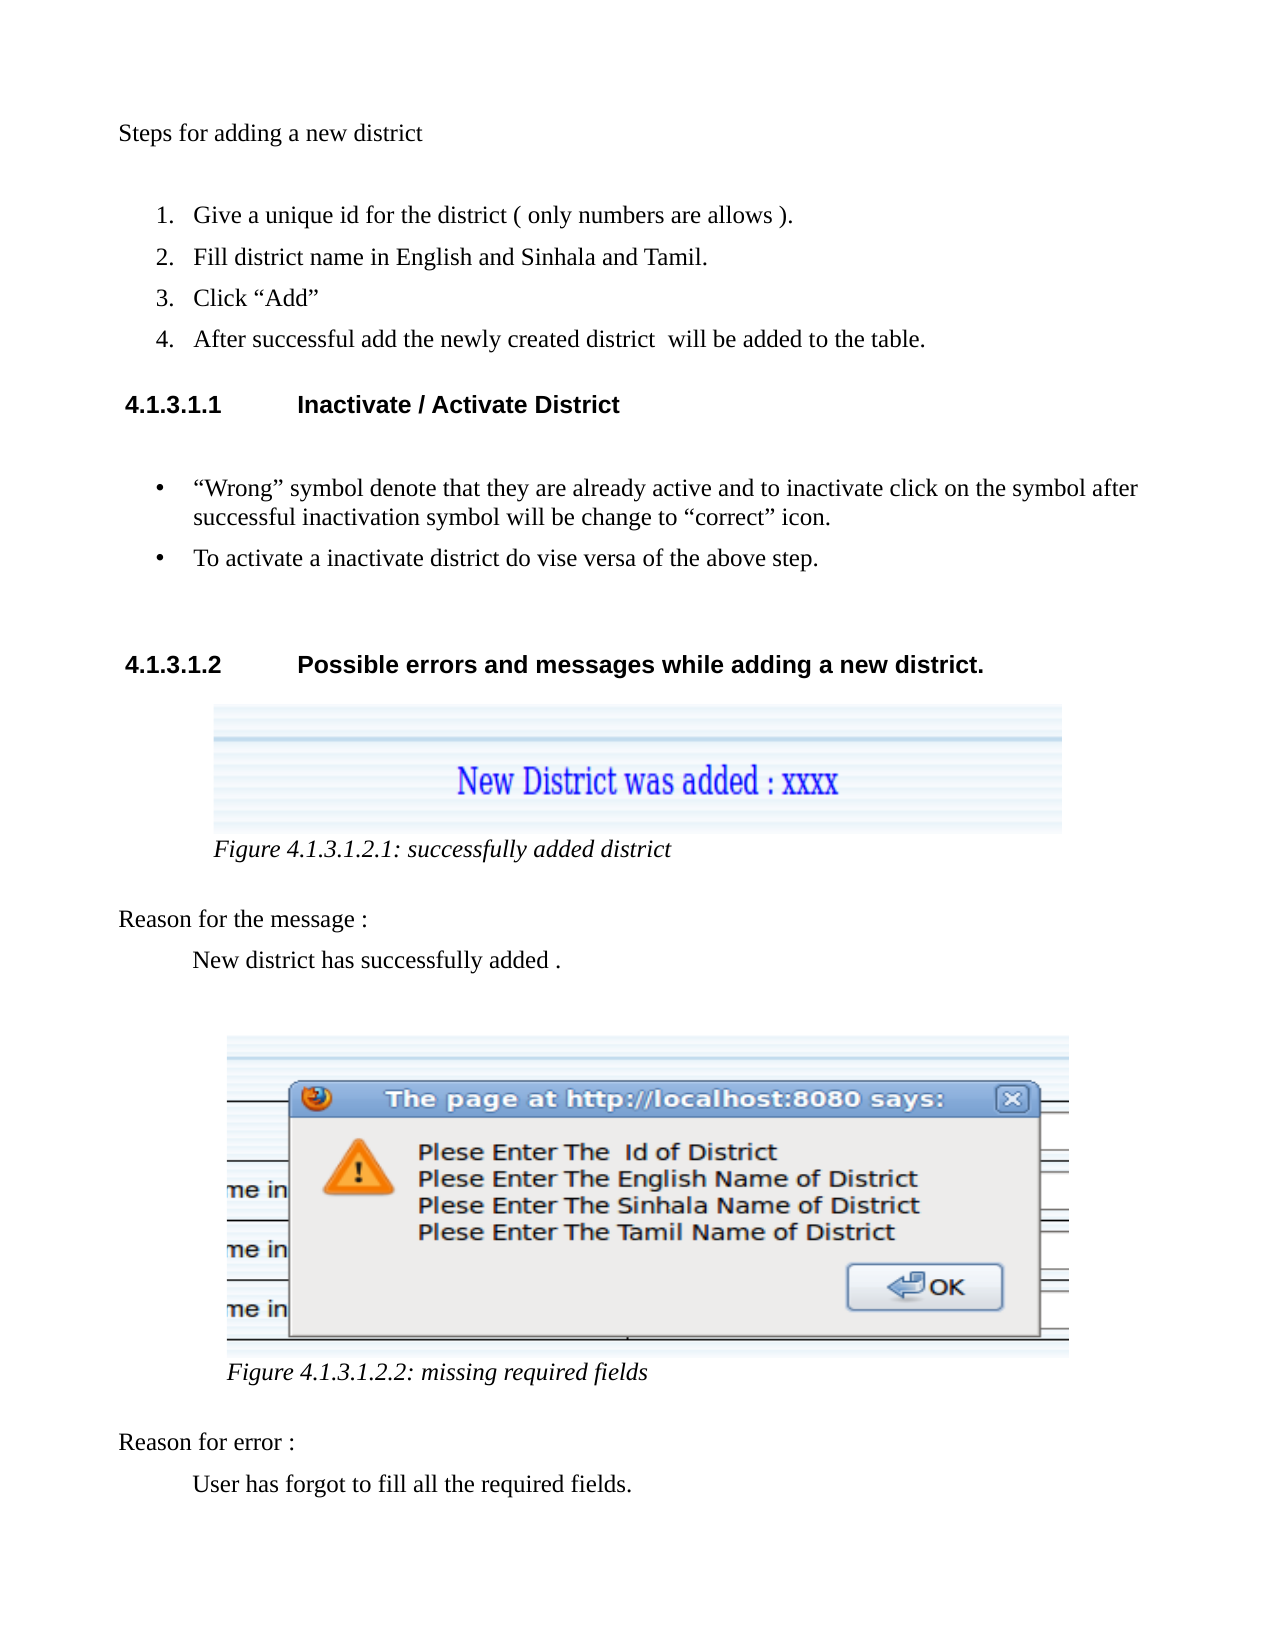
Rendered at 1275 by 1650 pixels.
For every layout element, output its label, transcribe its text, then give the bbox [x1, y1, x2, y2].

text Figure 4.1.3.1.2.2: missing required fields [227, 1358, 1069, 1386]
text User has forgot to fill all the required fields. [118, 1469, 1157, 1497]
text Reason for error : [118, 1427, 1157, 1456]
list After successful add the newly created district will be added to the table. [156, 324, 1157, 353]
subtitle Inactivate / Activate District [118, 391, 1157, 419]
list “Wrong” symbol denote that they are already active and to inactivate click on the symbol after successful inactivation symbol will be change to “correct” icon. [156, 473, 1157, 530]
subtitle Possible errors and messages while adding a new district. [118, 650, 1157, 679]
text Figure 4.1.3.1.2.1: successfully added district [213, 834, 1062, 862]
picture [213, 704, 1062, 834]
list Fill district name in English and Sinhala and Tamil. [156, 242, 1157, 271]
list Give a unique id for the district ( only numbers are allows ). [156, 201, 1157, 229]
text New district has successfully added . [118, 945, 1157, 974]
picture [226, 1035, 1069, 1358]
text Steps for adding a new district [118, 118, 1157, 147]
list Click “Add” [156, 283, 1157, 312]
list To activate a inactivate district do vise versa of the above step. [156, 543, 1157, 572]
text Reason for the message : [118, 904, 1157, 932]
